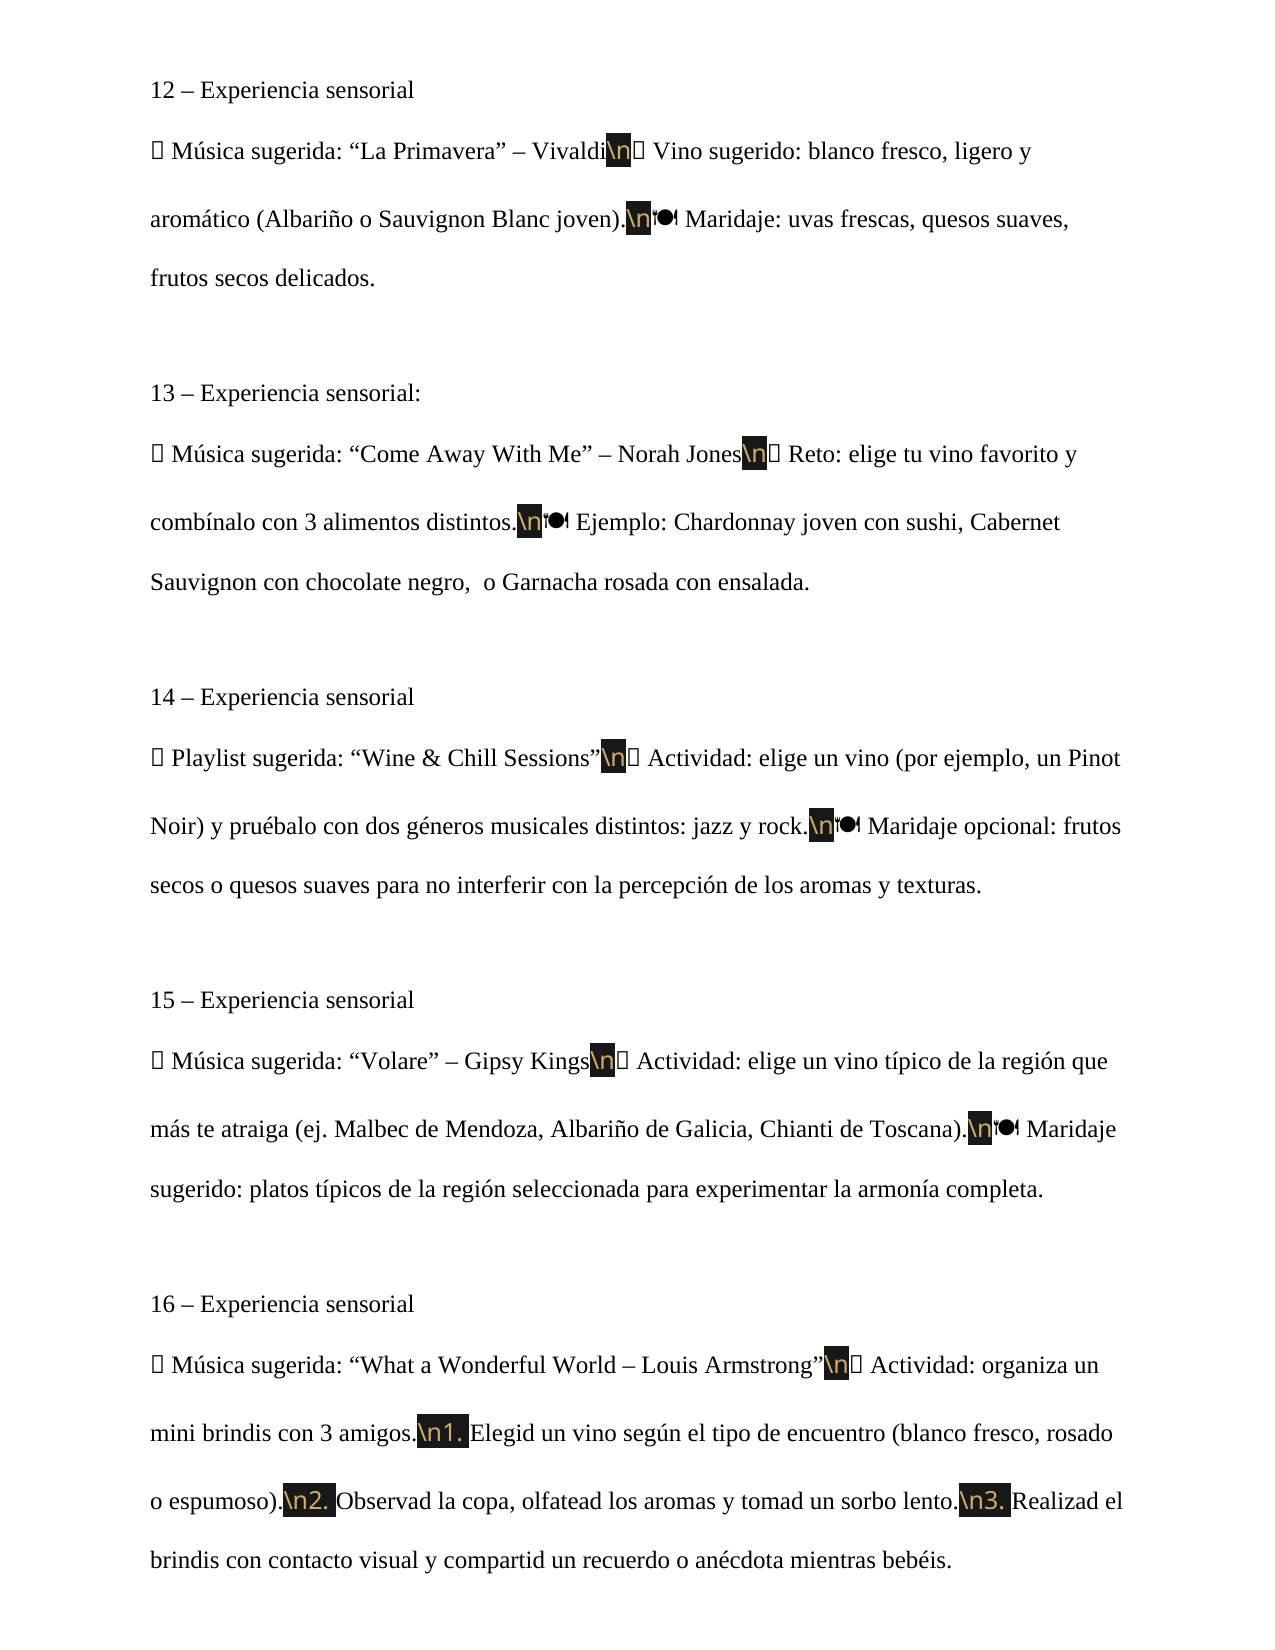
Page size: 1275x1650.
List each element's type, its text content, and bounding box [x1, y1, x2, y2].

text 🎶 Música sugerida: “La Primavera” – Vivaldi\n🍷 Vino sugerido: blanco fresco, ligero y aromático (Albariño o Sauvignon Blanc joven).\n🍽 Maridaje: uvas frescas, quesos suaves, frutos secos delicados. [150, 132, 1125, 292]
text 🎶 Música sugerida: “Come Away With Me” – Norah Jones\n🍷 Reto: elige tu vino favorito y combínalo con 3 alimentos distintos.\n🍽 Ejemplo: Chardonnay joven con sushi, Cabernet Sauvignon con chocolate negro, o Garnacha rosada con ensalada. [150, 436, 1125, 596]
text 16 – Experiencia sensorial [150, 1289, 1125, 1317]
text 13 – Experiencia sensorial: [150, 378, 1125, 407]
text 15 – Experiencia sensorial [150, 985, 1125, 1014]
text 12 – Experiencia sensorial [150, 75, 1125, 104]
text 🎶 Música sugerida: “What a Wonderful World – Louis Armstrong”\n🍷 Actividad: organiza un mini brindis con 3 amigos.\n1. Elegid un vino según el tipo de encuentro (blanco fresco, rosado o espumoso).\n2. Observad la copa, olfatead los aromas y tomad un sorbo lento.\n3. Realizad el brindis con contacto visual y compartid un recuerdo o anécdota mientras bebéis. [150, 1346, 1125, 1574]
text 14 – Experiencia sensorial [150, 682, 1125, 711]
text 🎶 Playlist sugerida: “Wine & Chill Sessions”\n🍷 Actividad: elige un vino (por ejemplo, un Pinot Noir) y pruébalo con dos géneros musicales distintos: jazz y rock.\n🍽 Maridaje opcional: frutos secos o quesos suaves para no interferir con la percepción de los aromas y texturas. [150, 739, 1125, 899]
text 🎶 Música sugerida: “Volare” – Gipsy Kings\n🍷 Actividad: elige un vino típico de la región que más te atraiga (ej. Malbec de Mendoza, Albariño de Galicia, Chianti de Toscana).\n🍽 Maridaje sugerido: platos típicos de la región seleccionada para experimentar la armonía completa. [150, 1043, 1125, 1202]
